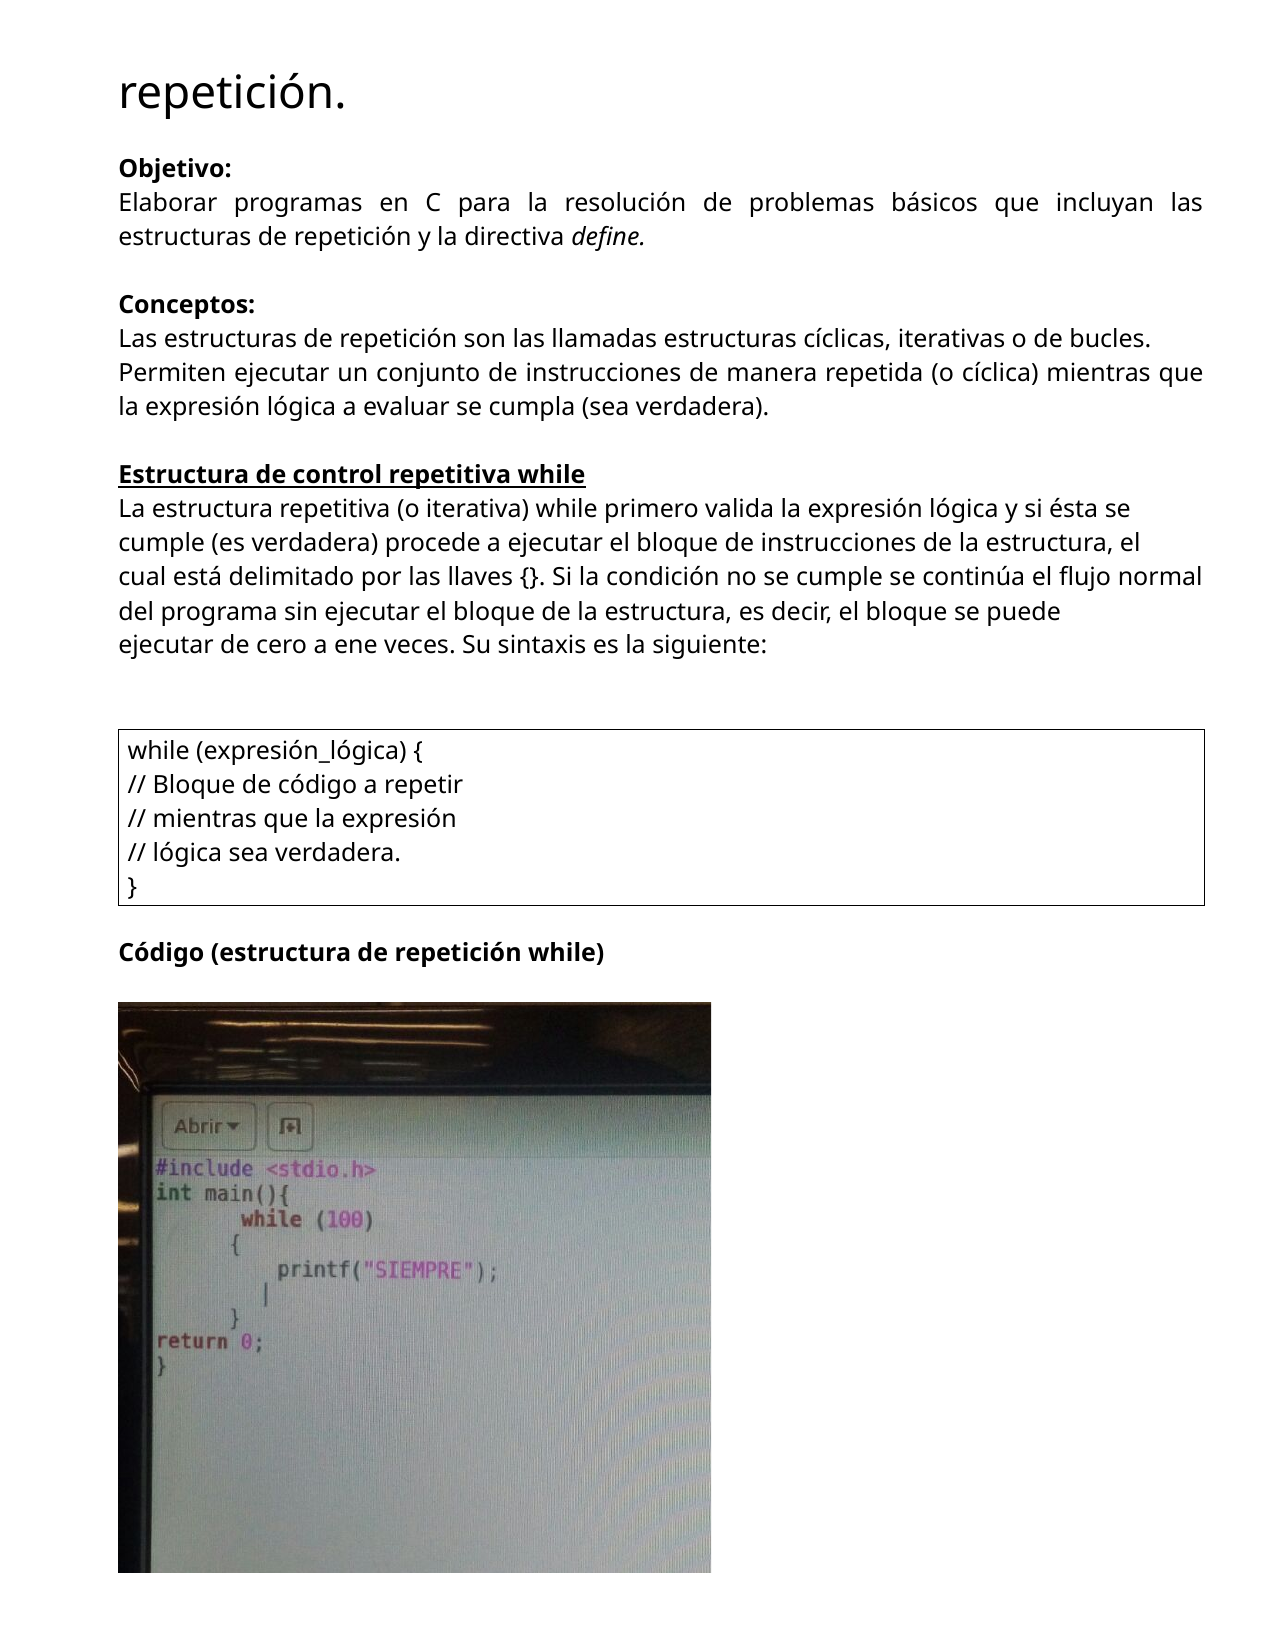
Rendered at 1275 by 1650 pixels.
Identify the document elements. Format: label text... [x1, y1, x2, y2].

text } [119, 866, 1204, 905]
text Conceptos: [118, 287, 1205, 321]
text cual está delimitado por las llaves {}. Si la condición no se cumple se continúa el flujo normal del programa sin ejecutar el bloque de la estructura, es decir, el bloque se puede [118, 559, 1205, 627]
text while (expresión_lógica) { [119, 730, 1204, 763]
text // lógica sea verdadera. [119, 832, 1204, 866]
text // mientras que la expresión [119, 797, 1204, 832]
text cumple (es verdadera) procede a ejecutar el bloque de instrucciones de la estructura, el [118, 525, 1205, 559]
text repetición. [118, 59, 1205, 122]
text // Bloque de código a repetir [119, 763, 1204, 797]
text Permiten ejecutar un conjunto de instrucciones de manera repetida (o cíclica) mientras que la expresión lógica a evaluar se cumpla (sea verdadera). [118, 355, 1205, 423]
text Código (estructura de repetición while) [118, 935, 1205, 969]
text ejecutar de cero a ene veces. Su sintaxis es la siguiente: [118, 627, 1205, 661]
text Objetivo: Elaborar programas en C para la resolución de problemas básicos que incluyan las estructuras de repetición y la directiva define. [118, 150, 1205, 252]
text Las estructuras de repetición son las llamadas estructuras cíclicas, iterativas o de bucles. [118, 321, 1205, 355]
text La estructura repetitiva (o iterativa) while primero valida la expresión lógica y si ésta se [118, 491, 1205, 525]
text Estructura de control repetitiva while [118, 457, 1205, 491]
